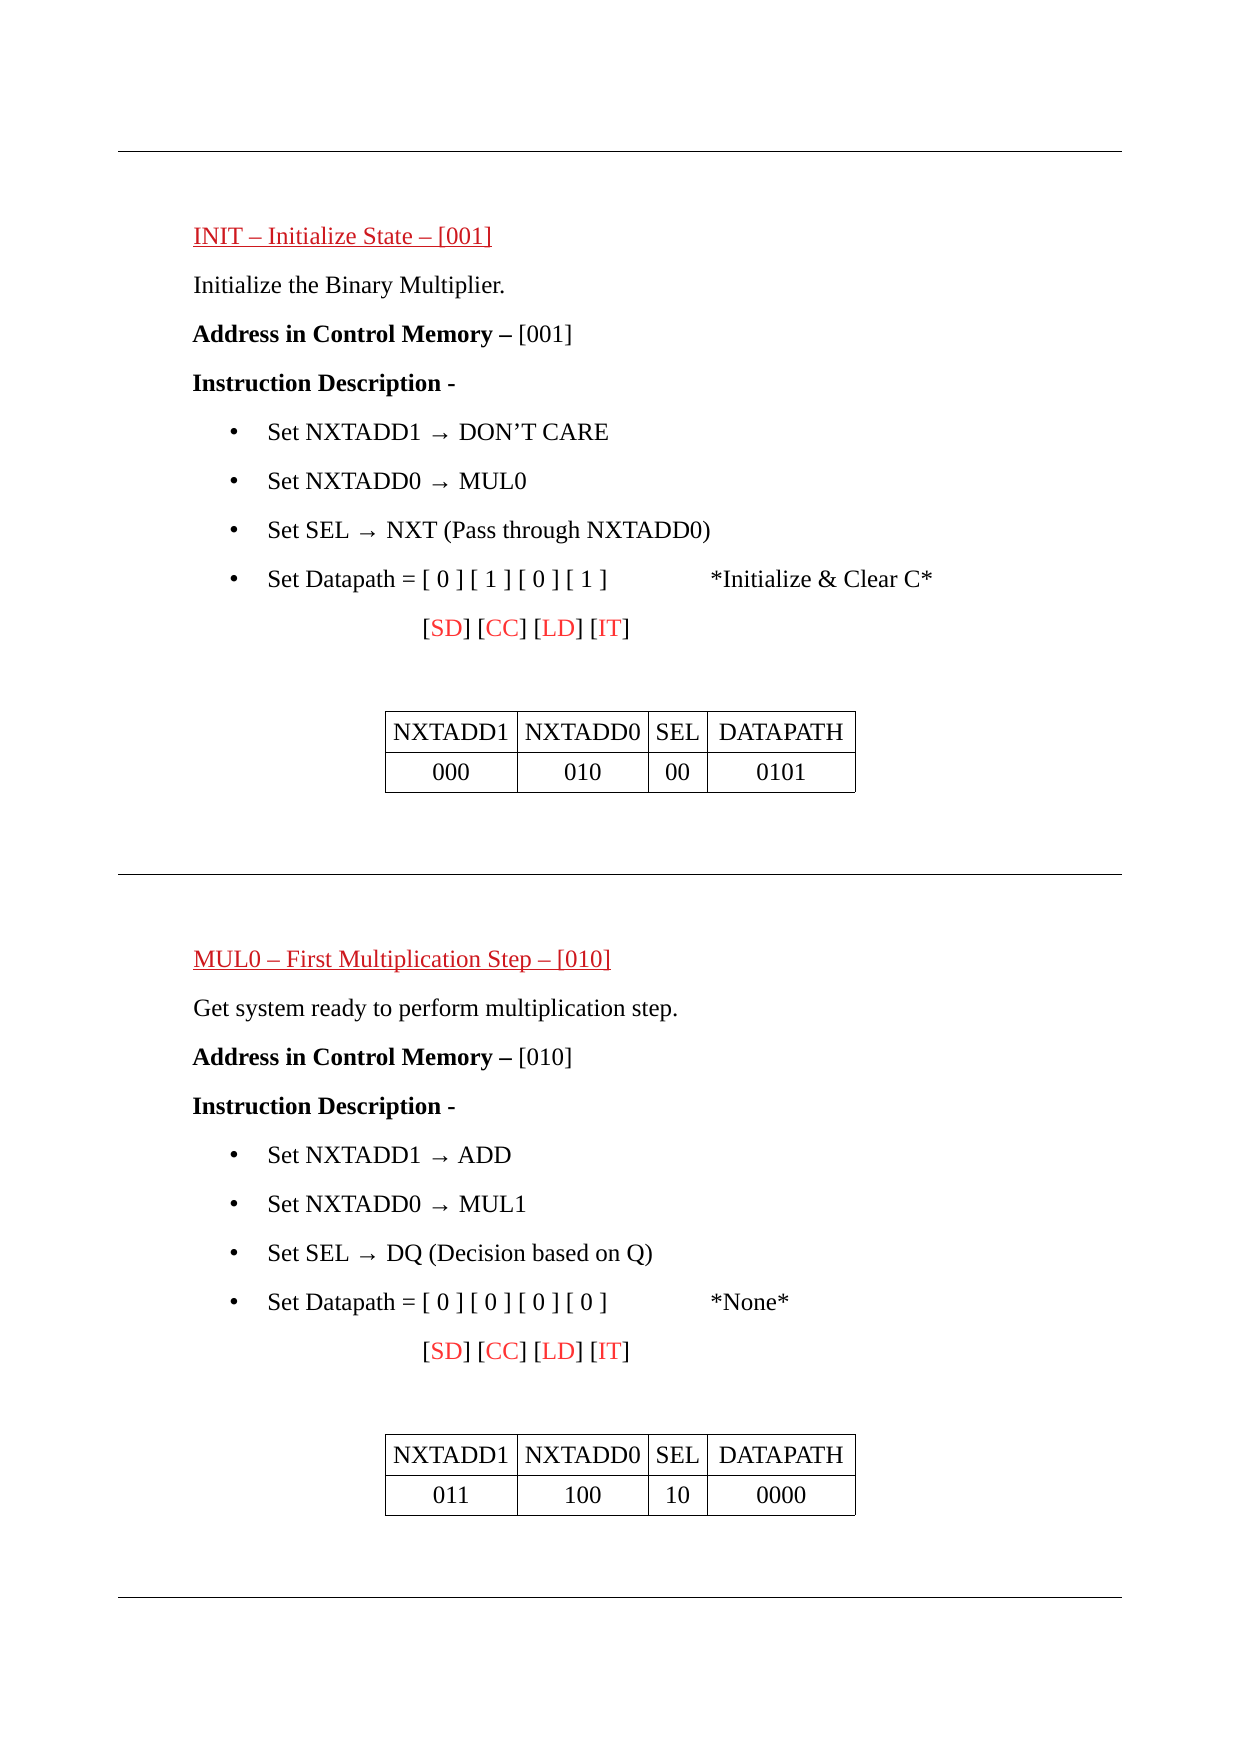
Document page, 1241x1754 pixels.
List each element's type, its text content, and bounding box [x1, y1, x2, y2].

list Set Datapath = [ 0 ] [ 1 ] [ 0 ] [ 1 ] *Initialize & Clear C* [229, 564, 1122, 593]
table_header NXTADD1 [386, 712, 517, 752]
text Instruction Description - [118, 1091, 1122, 1120]
table_header SEL [649, 712, 707, 752]
table_cell 00 [649, 753, 707, 792]
table_cell 010 [518, 753, 648, 792]
table_header NXTADD0 [518, 1435, 648, 1475]
table_header NXTADD1 [386, 1435, 517, 1475]
list Set NXTADD0 → MUL1 [229, 1189, 1122, 1218]
list [SD] [CC] [LD] [IT] [229, 613, 1122, 642]
table_cell 000 [386, 753, 517, 792]
text Address in Control Memory – [010] [118, 1042, 1122, 1071]
text Instruction Description - [118, 368, 1122, 397]
list MUL0 – First Multiplication Step – [010] [156, 944, 1122, 972]
list INIT – Initialize State – [001] [156, 221, 1122, 249]
list Get system ready to perform multiplication step. [156, 993, 1122, 1022]
table_header DATAPATH [708, 1435, 855, 1475]
list Set NXTADD0 → MUL0 [229, 466, 1122, 495]
table_header SEL [649, 1435, 707, 1475]
list Set Datapath = [ 0 ] [ 0 ] [ 0 ] [ 0 ] *None* [229, 1287, 1122, 1316]
list Set NXTADD1 → ADD [229, 1140, 1122, 1169]
table_cell 100 [518, 1476, 648, 1515]
table_cell 10 [649, 1476, 707, 1515]
table_cell 011 [386, 1476, 517, 1515]
table_header DATAPATH [708, 712, 855, 752]
list Set SEL → NXT (Pass through NXTADD0) [229, 515, 1122, 544]
list [SD] [CC] [LD] [IT] [229, 1336, 1122, 1365]
list Set NXTADD1 → DON’T CARE [229, 417, 1122, 446]
table_header NXTADD0 [518, 712, 648, 752]
list Set SEL → DQ (Decision based on Q) [229, 1238, 1122, 1267]
table_cell 0101 [708, 753, 855, 792]
list Initialize the Binary Multiplier. [156, 270, 1122, 298]
text Address in Control Memory – [001] [118, 319, 1122, 348]
table_cell 0000 [708, 1476, 855, 1515]
